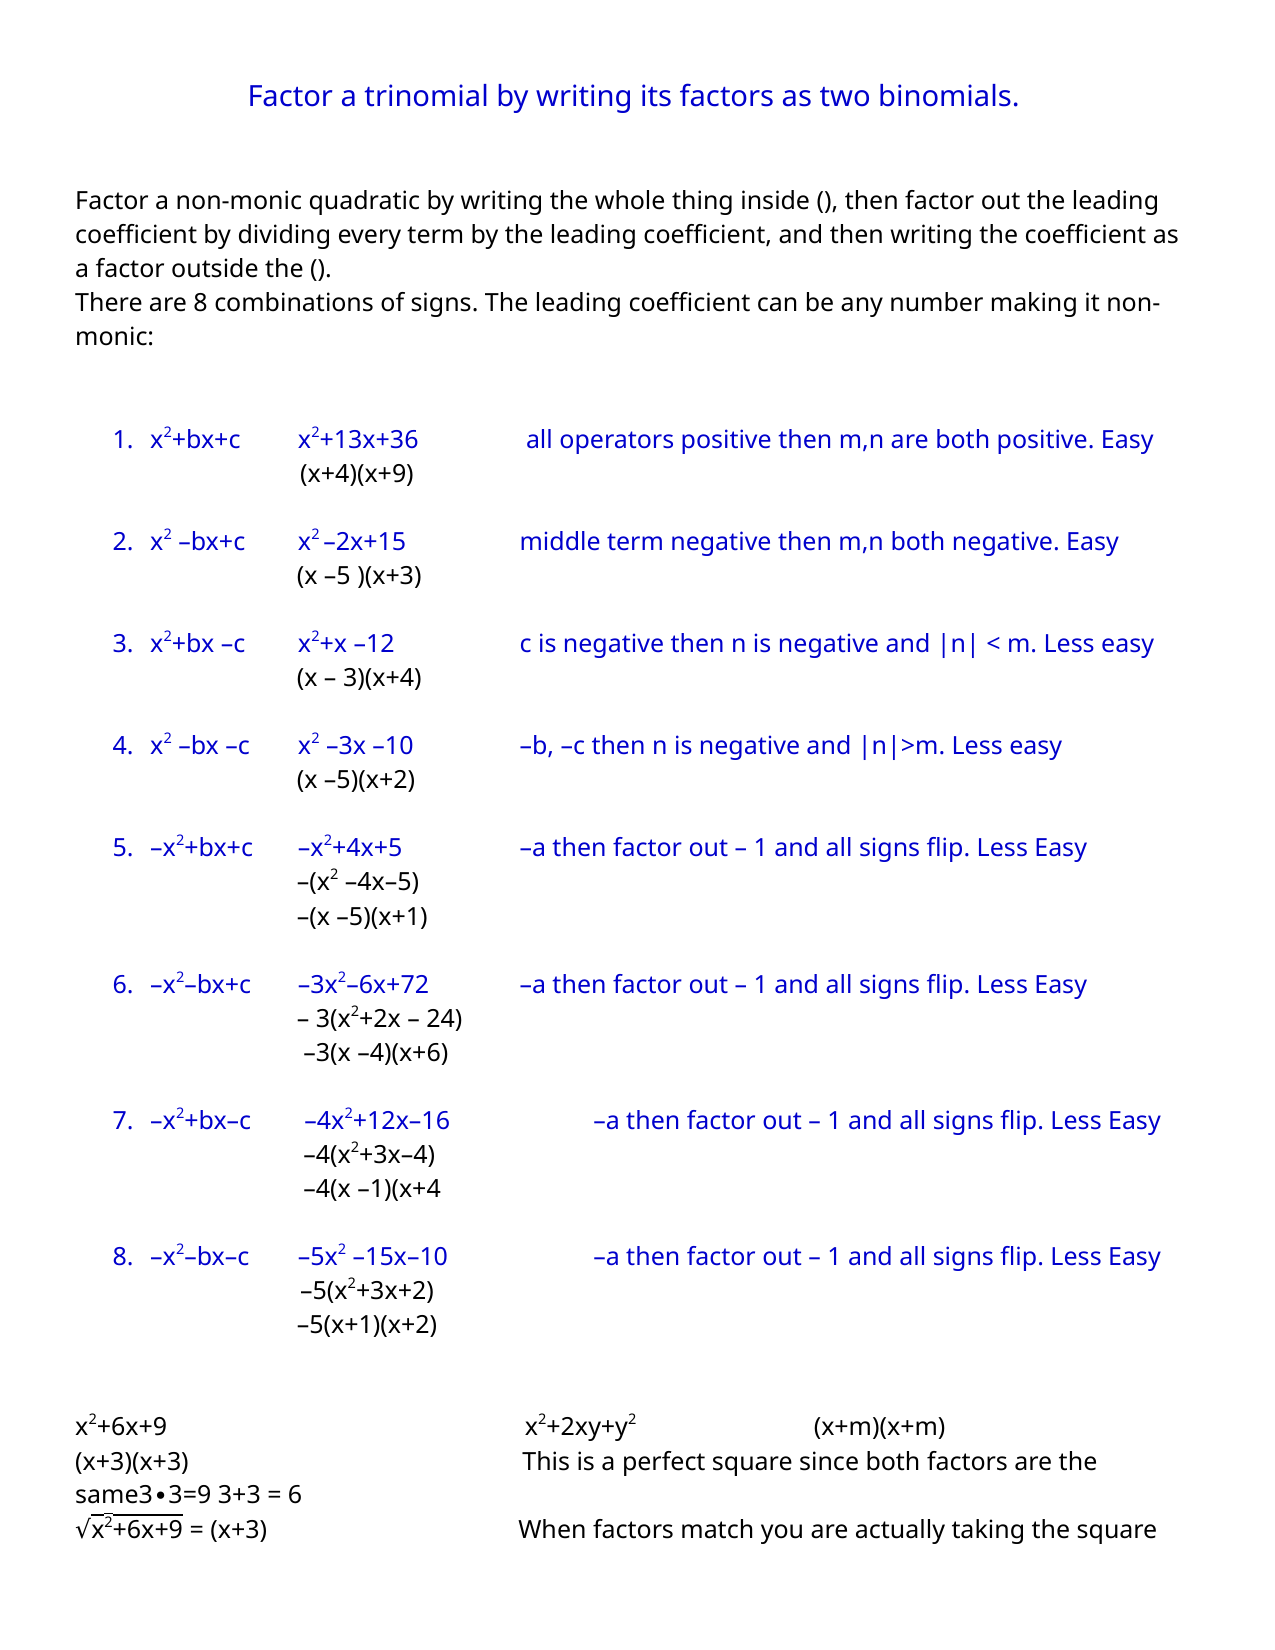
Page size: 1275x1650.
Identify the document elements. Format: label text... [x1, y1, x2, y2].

text –(x –5)(x+1) [75, 898, 1200, 932]
text –4(x2+3x–4) [75, 1137, 1200, 1171]
text There are 8 combinations of signs. The leading coefficient can be any number making it non-monic: [75, 285, 1200, 353]
list –x2–bx–c –5x2 –15x–10 –a then factor out – 1 and all signs flip. Less Easy [112, 1239, 1200, 1273]
list –5(x2+3x+2) [262, 1273, 1200, 1307]
list x2 –bx+c x2 –2x+15 middle term negative then m,n both negative. Easy [112, 523, 1200, 557]
list x2+bx –c x2+x –12 c is negative then n is negative and |n| < m. Less easy [112, 626, 1200, 660]
text (x+3)(x+3) This is a perfect square since both factors are the same3∙3=9 3+3 = 6 [75, 1443, 1200, 1511]
text –4(x –1)(x+4 [75, 1171, 1200, 1205]
text (x – 3)(x+4) [75, 660, 1200, 694]
text –5(x+1)(x+2) [75, 1307, 1200, 1341]
text –3(x –4)(x+6) [75, 1034, 1200, 1068]
text √x2+6x+9 = (x+3) When factors match you are actually taking the square [75, 1511, 1200, 1545]
text – 3(x2+2x – 24) [75, 1000, 1200, 1034]
list –x2+bx+c –x2+4x+5 –a then factor out – 1 and all signs flip. Less Easy [112, 830, 1200, 864]
list –x2+bx–c –4x2+12x–16 –a then factor out – 1 and all signs flip. Less Easy [112, 1102, 1200, 1137]
text Factor a non-monic quadratic by writing the whole thing inside (), then factor out the leading coefficient by dividing every term by the leading coefficient, and then writing the coefficient as a factor outside the (). [75, 183, 1200, 285]
text Factor a trinomial by writing its factors as two binomials. [75, 75, 1200, 115]
text (x –5)(x+2) [75, 762, 1200, 796]
list x2 –bx –c x2 –3x –10 –b, –c then n is negative and |n|>m. Less easy [112, 728, 1200, 762]
list (x+4)(x+9) [262, 455, 1200, 489]
list –x2–bx+c –3x2–6x+72 –a then factor out – 1 and all signs flip. Less Easy [112, 966, 1200, 1000]
list x2+bx+c x2+13x+36 all operators positive then m,n are both positive. Easy [112, 421, 1200, 455]
text –(x2 –4x–5) [75, 864, 1200, 898]
text x2+6x+9 x2+2xy+y2 (x+m)(x+m) [75, 1409, 1200, 1443]
text (x –5 )(x+3) [75, 557, 1200, 592]
